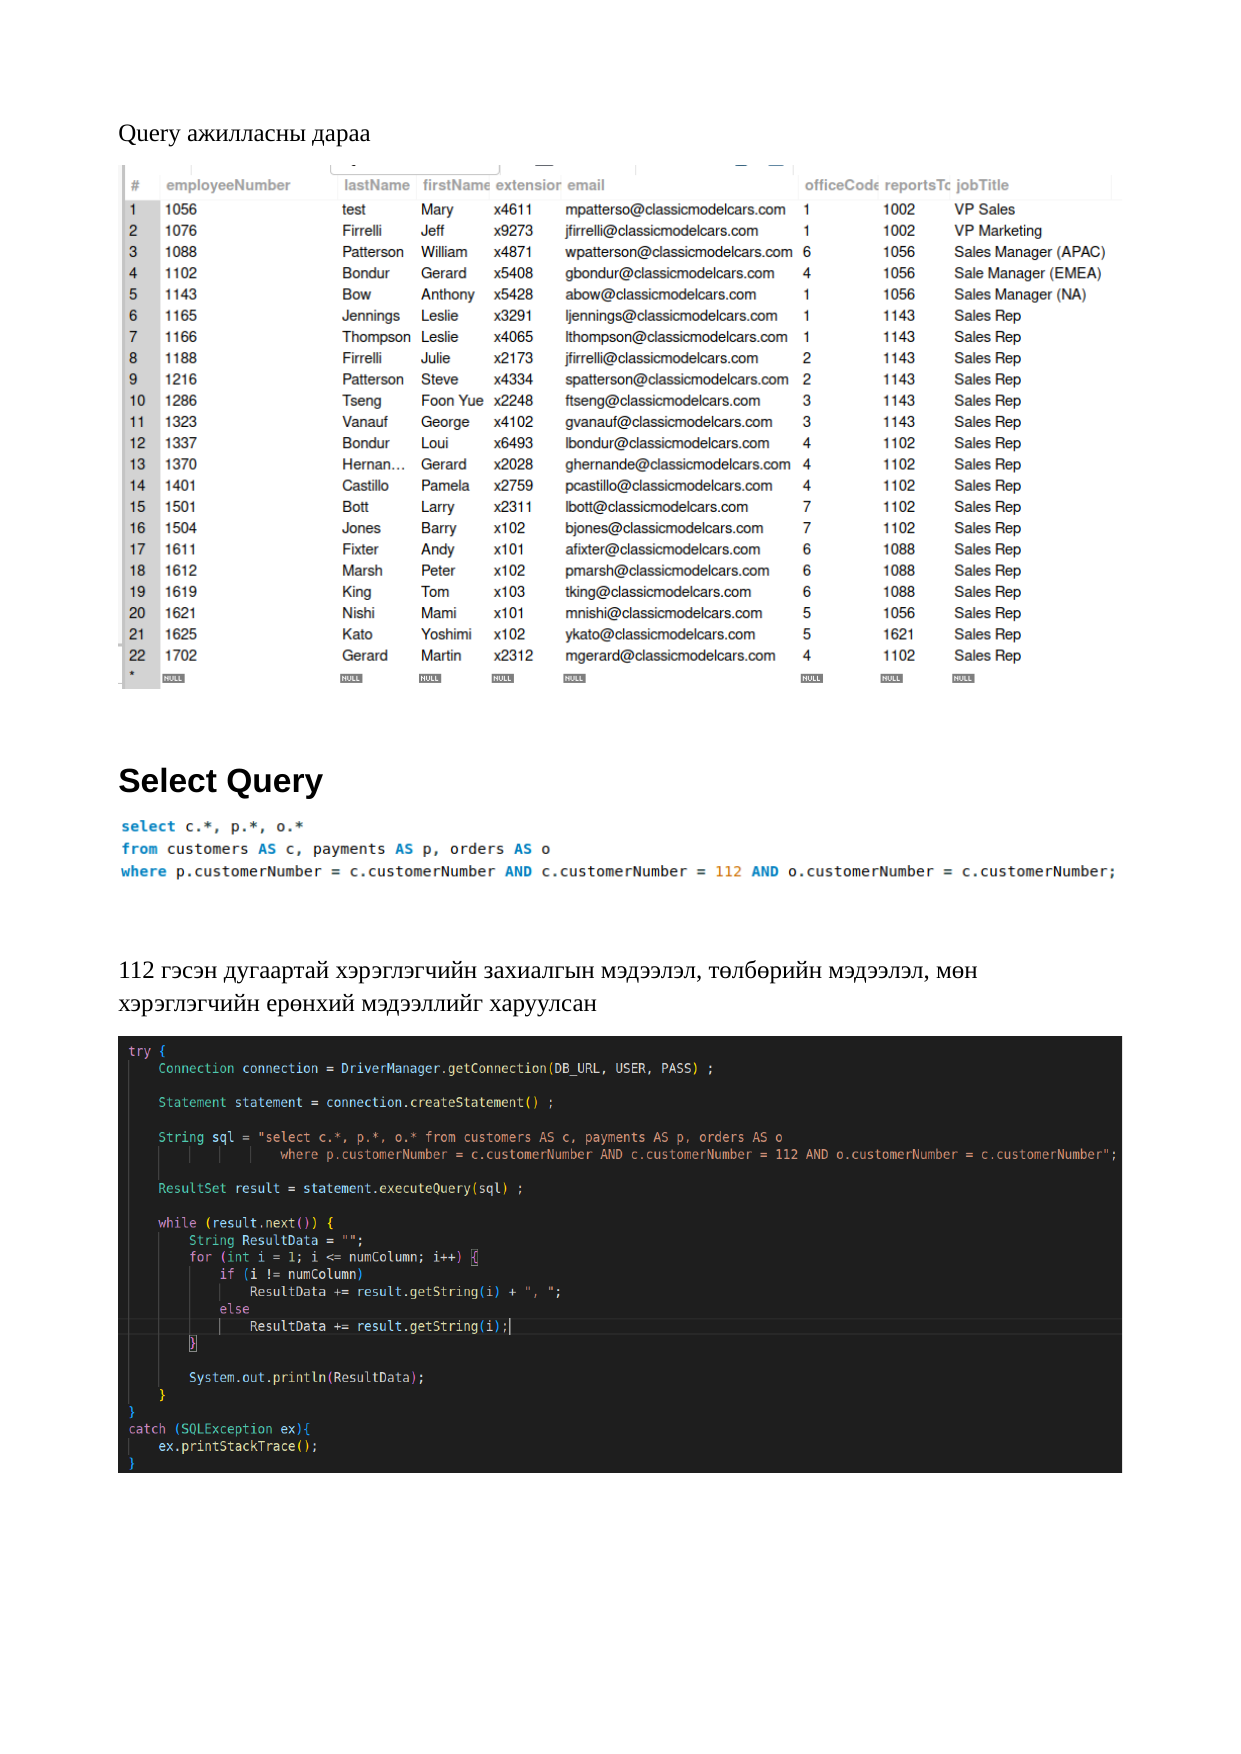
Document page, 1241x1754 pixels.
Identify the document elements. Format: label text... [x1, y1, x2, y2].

subtitle Select Query [118, 761, 1122, 800]
text Query ажилласны дараа [118, 118, 1122, 147]
picture [118, 1036, 1123, 1473]
picture [118, 165, 1123, 689]
text 112 гэсэн дугаартай хэрэглэгчийн захиалгын мэдээлэл, төлбөрийн мэдээлэл, мөн хэрэглэгчийн ерөнхий мэдээллийг харуулсан [118, 955, 1122, 1017]
picture [118, 812, 1123, 904]
